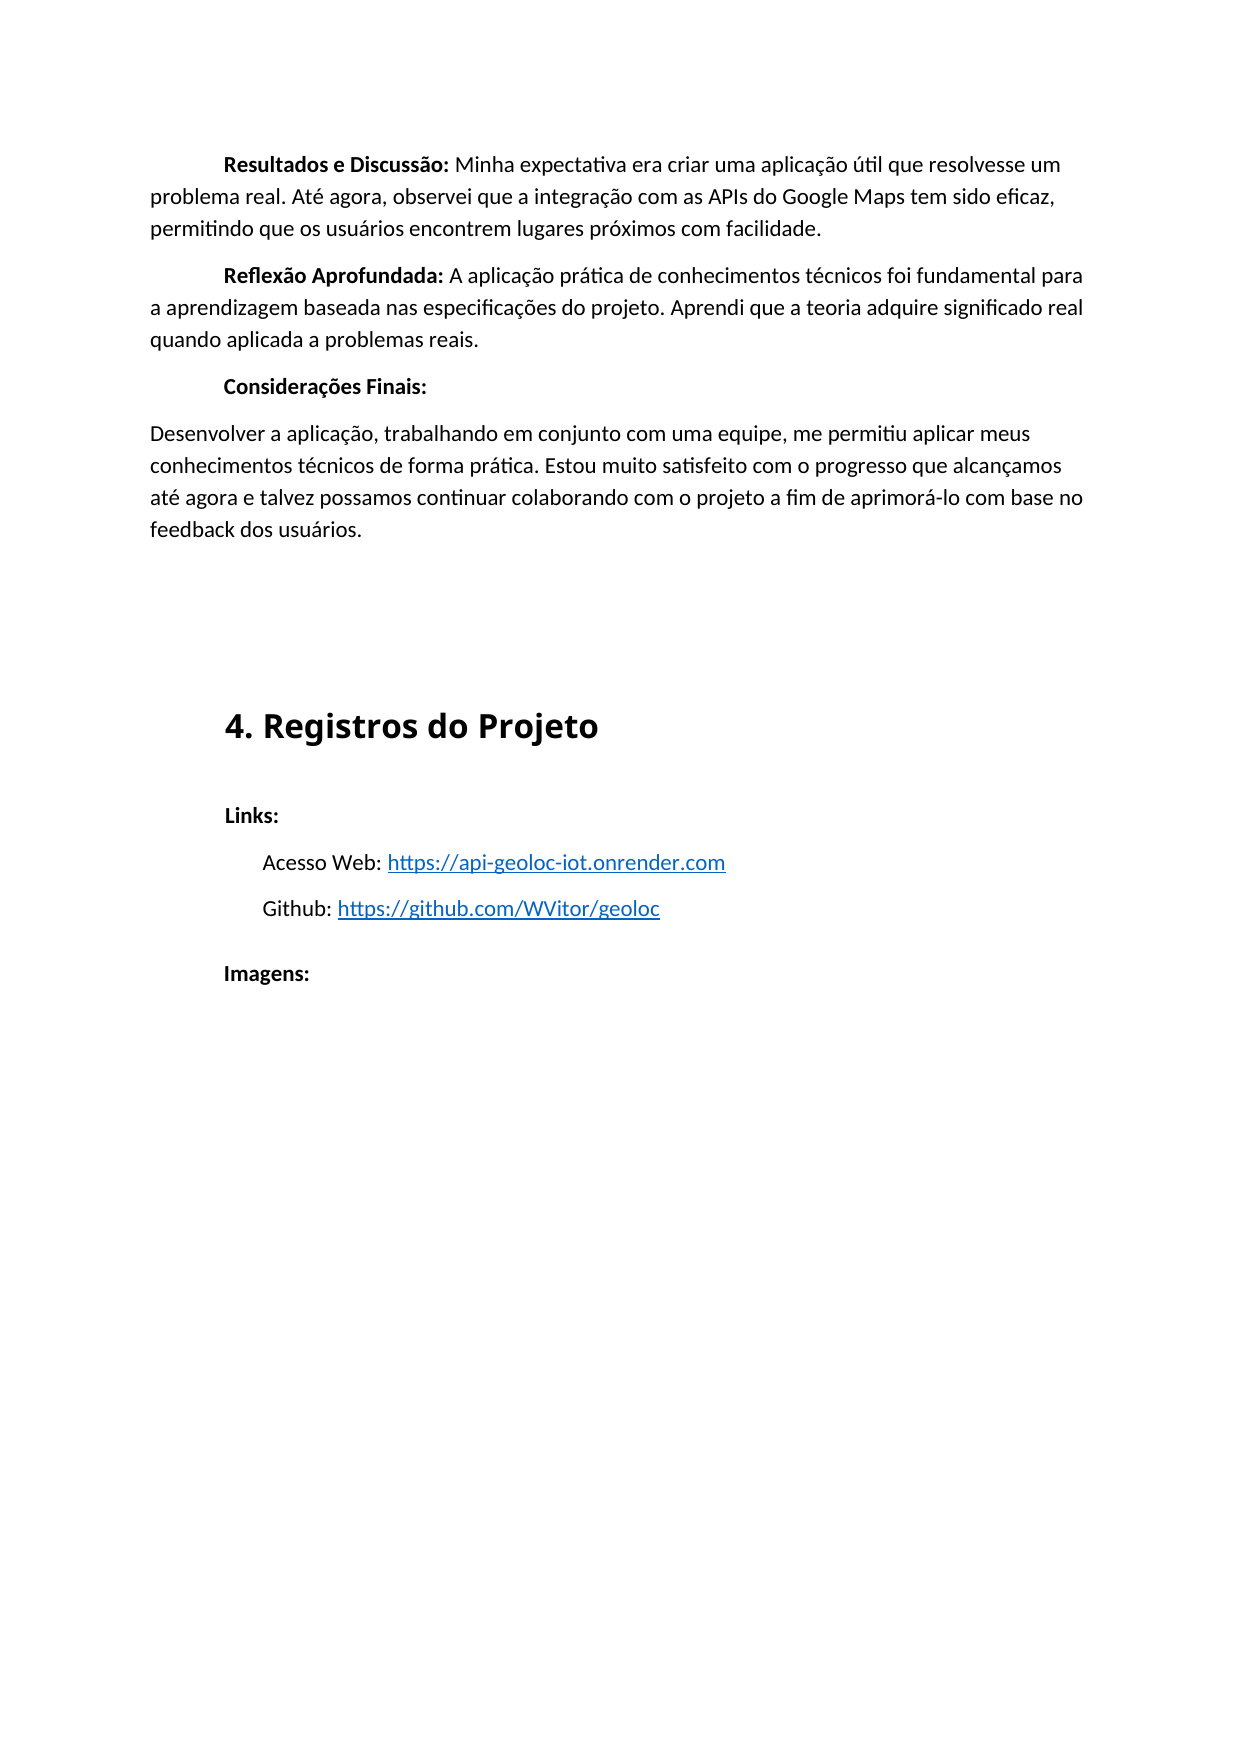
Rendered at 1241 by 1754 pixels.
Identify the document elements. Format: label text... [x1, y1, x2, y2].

text Considerações Finais: [150, 372, 1090, 400]
subtitle 4. Registros do Projeto [187, 702, 1090, 748]
text Imagens: [150, 959, 1090, 987]
list Acesso Web: https://api-geoloc-iot.onrender.com [187, 848, 1090, 876]
list Github: https://github.com/WVitor/geoloc [187, 894, 1090, 922]
text Resultados e Discussão: Minha expectativa era criar uma aplicação útil que resolvesse um problema real. Até agora, observei que a integração com as APIs do Google Maps tem sido eficaz, permitindo que os usuários encontrem lugares próximos com facilidade. [150, 150, 1090, 242]
text Desenvolver a aplicação, trabalhando em conjunto com uma equipe, me permitiu aplicar meus conhecimentos técnicos de forma prática. Estou muito satisfeito com o progresso que alcançamos até agora e talvez possamos continuar colaborando com o projeto a fim de aprimorá-lo com base no feedback dos usuários. [150, 419, 1090, 544]
text Reflexão Aprofundada: A aplicação prática de conhecimentos técnicos foi fundamental para a aprendizagem baseada nas especificações do projeto. Aprendi que a teoria adquire significado real quando aplicada a problemas reais. [150, 261, 1090, 353]
list Links: [187, 801, 1090, 829]
